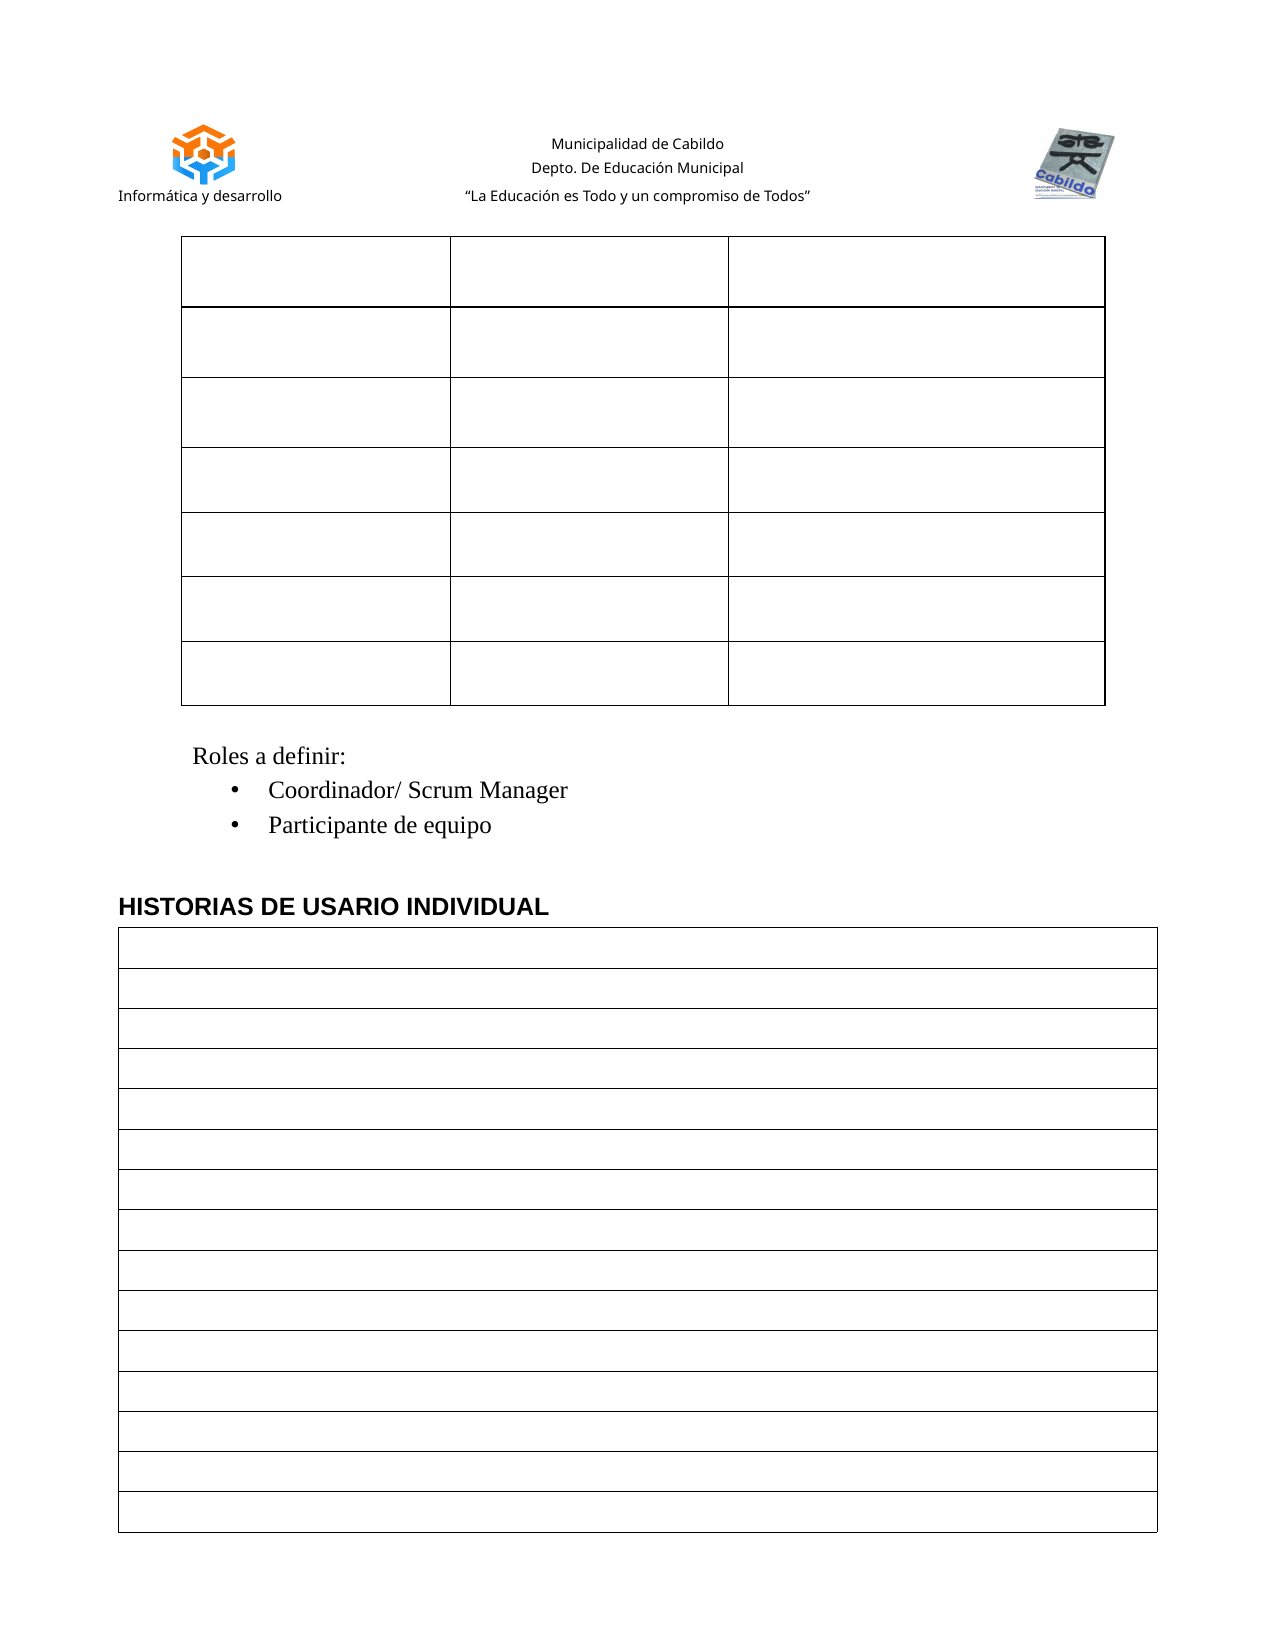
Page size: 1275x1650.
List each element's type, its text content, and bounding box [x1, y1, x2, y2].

table_cell [119, 1210, 1157, 1249]
picture [1033, 125, 1115, 201]
table_cell [729, 513, 1104, 576]
table_cell [729, 448, 1104, 512]
list Coordinador/ Scrum Manager [231, 776, 1157, 804]
table_cell [451, 448, 728, 512]
table_cell [119, 1331, 1157, 1371]
subtitle HISTORIAS DE USARIO INDIVIDUAL [118, 892, 1157, 921]
table_cell [119, 1291, 1157, 1330]
table_cell [119, 1372, 1157, 1411]
table_cell [451, 378, 728, 447]
text Roles a definir: [118, 741, 1157, 769]
table_cell [729, 308, 1104, 377]
table_cell [451, 237, 728, 306]
table_cell [182, 237, 450, 306]
table_cell [119, 1130, 1157, 1169]
table_cell [119, 1089, 1157, 1129]
table_cell [182, 378, 450, 447]
table_cell [451, 642, 728, 705]
table_cell [729, 237, 1104, 306]
table_cell [182, 642, 450, 705]
table_cell [182, 308, 450, 377]
table_cell [729, 642, 1104, 705]
table_cell [119, 969, 1157, 1008]
table_cell [119, 1170, 1157, 1209]
table_cell [119, 1049, 1157, 1088]
table_cell [119, 1009, 1157, 1048]
list Participante de equipo [231, 810, 1157, 839]
table_cell [451, 308, 728, 377]
table_cell [182, 577, 450, 641]
table_cell [119, 1452, 1157, 1491]
table_cell [729, 577, 1104, 641]
table_cell [451, 577, 728, 641]
table_cell [729, 378, 1104, 447]
table_header [119, 928, 1157, 967]
table_cell [119, 1251, 1157, 1290]
picture [168, 123, 238, 186]
table_cell [182, 513, 450, 576]
table_cell [451, 513, 728, 576]
table_cell [119, 1412, 1157, 1451]
table_cell [182, 448, 450, 512]
table_cell [119, 1492, 1157, 1532]
